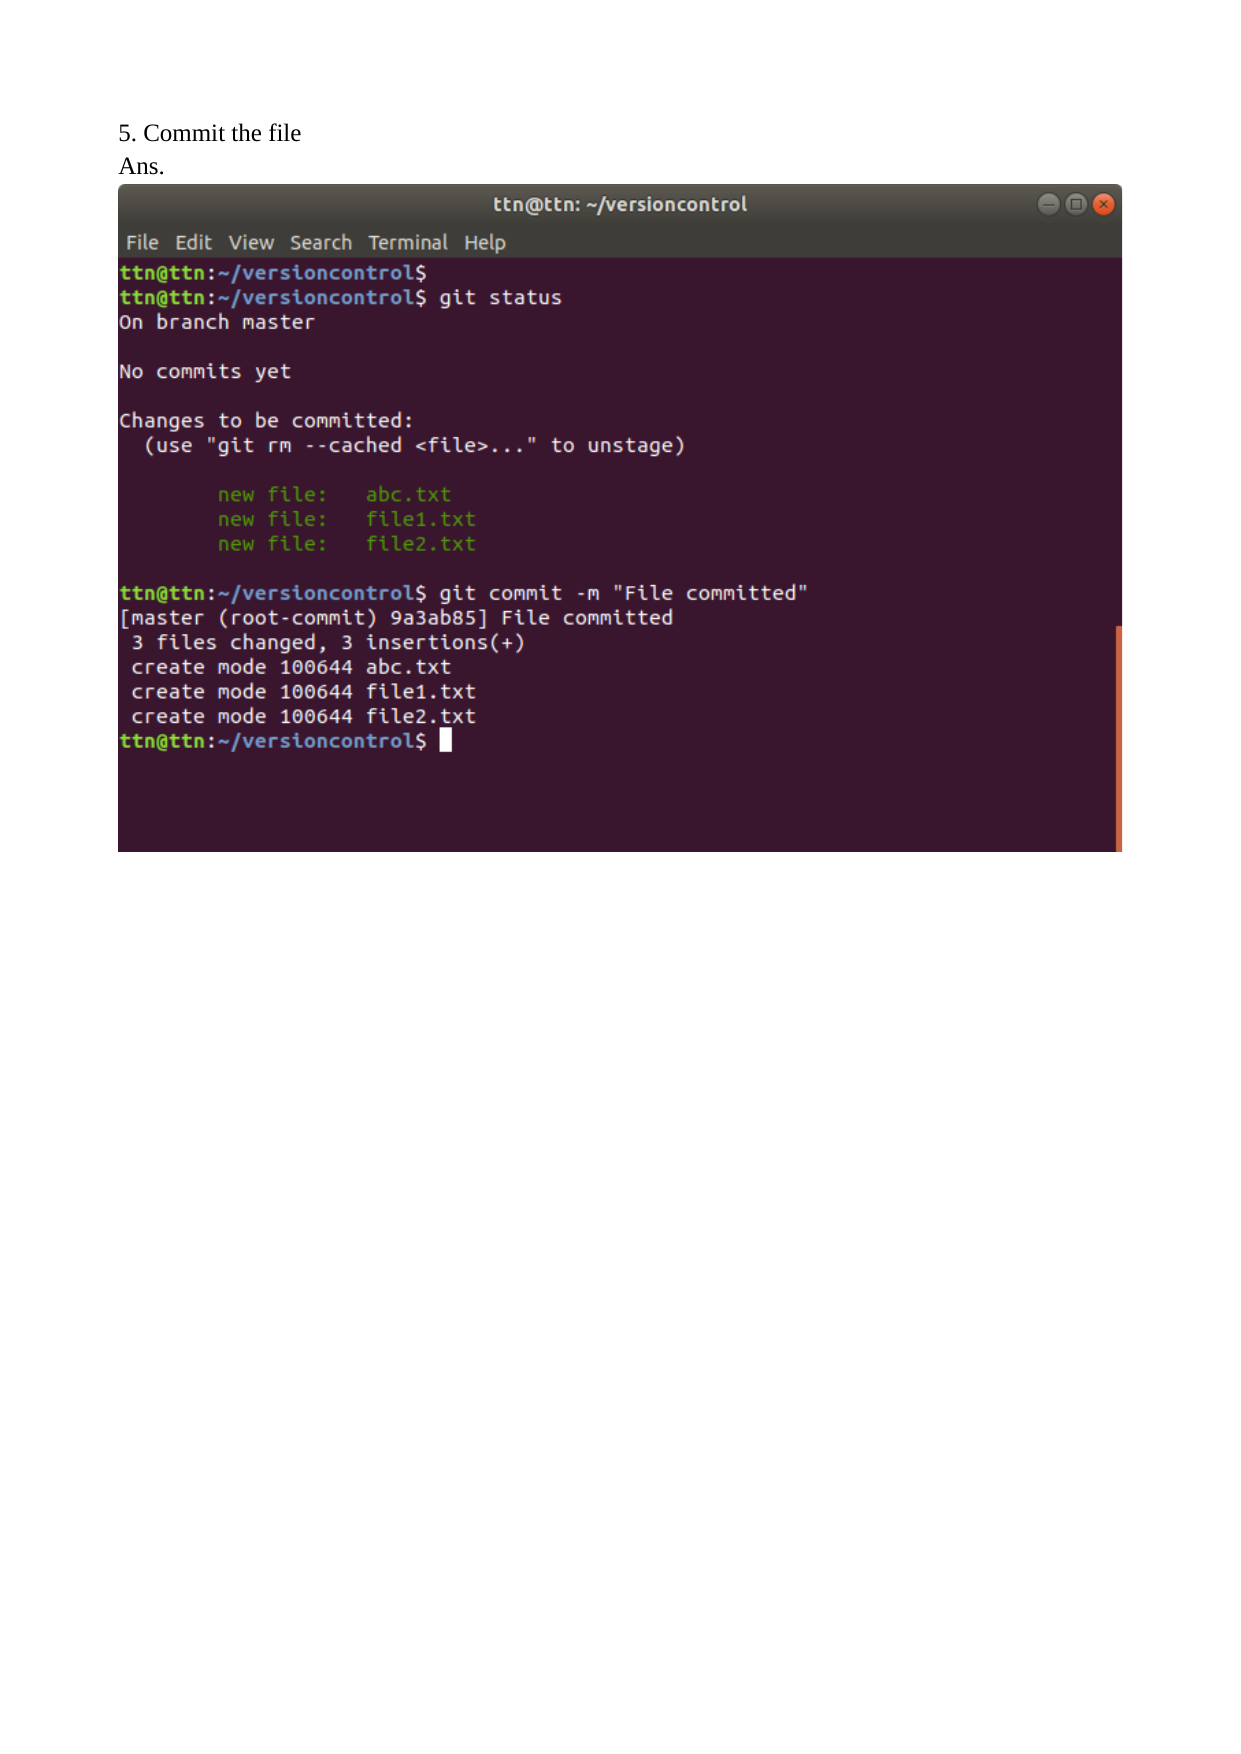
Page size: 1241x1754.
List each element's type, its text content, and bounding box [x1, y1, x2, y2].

picture [118, 184, 1123, 852]
text Ans. [118, 151, 1122, 180]
text 5. Commit the file [118, 118, 1122, 147]
